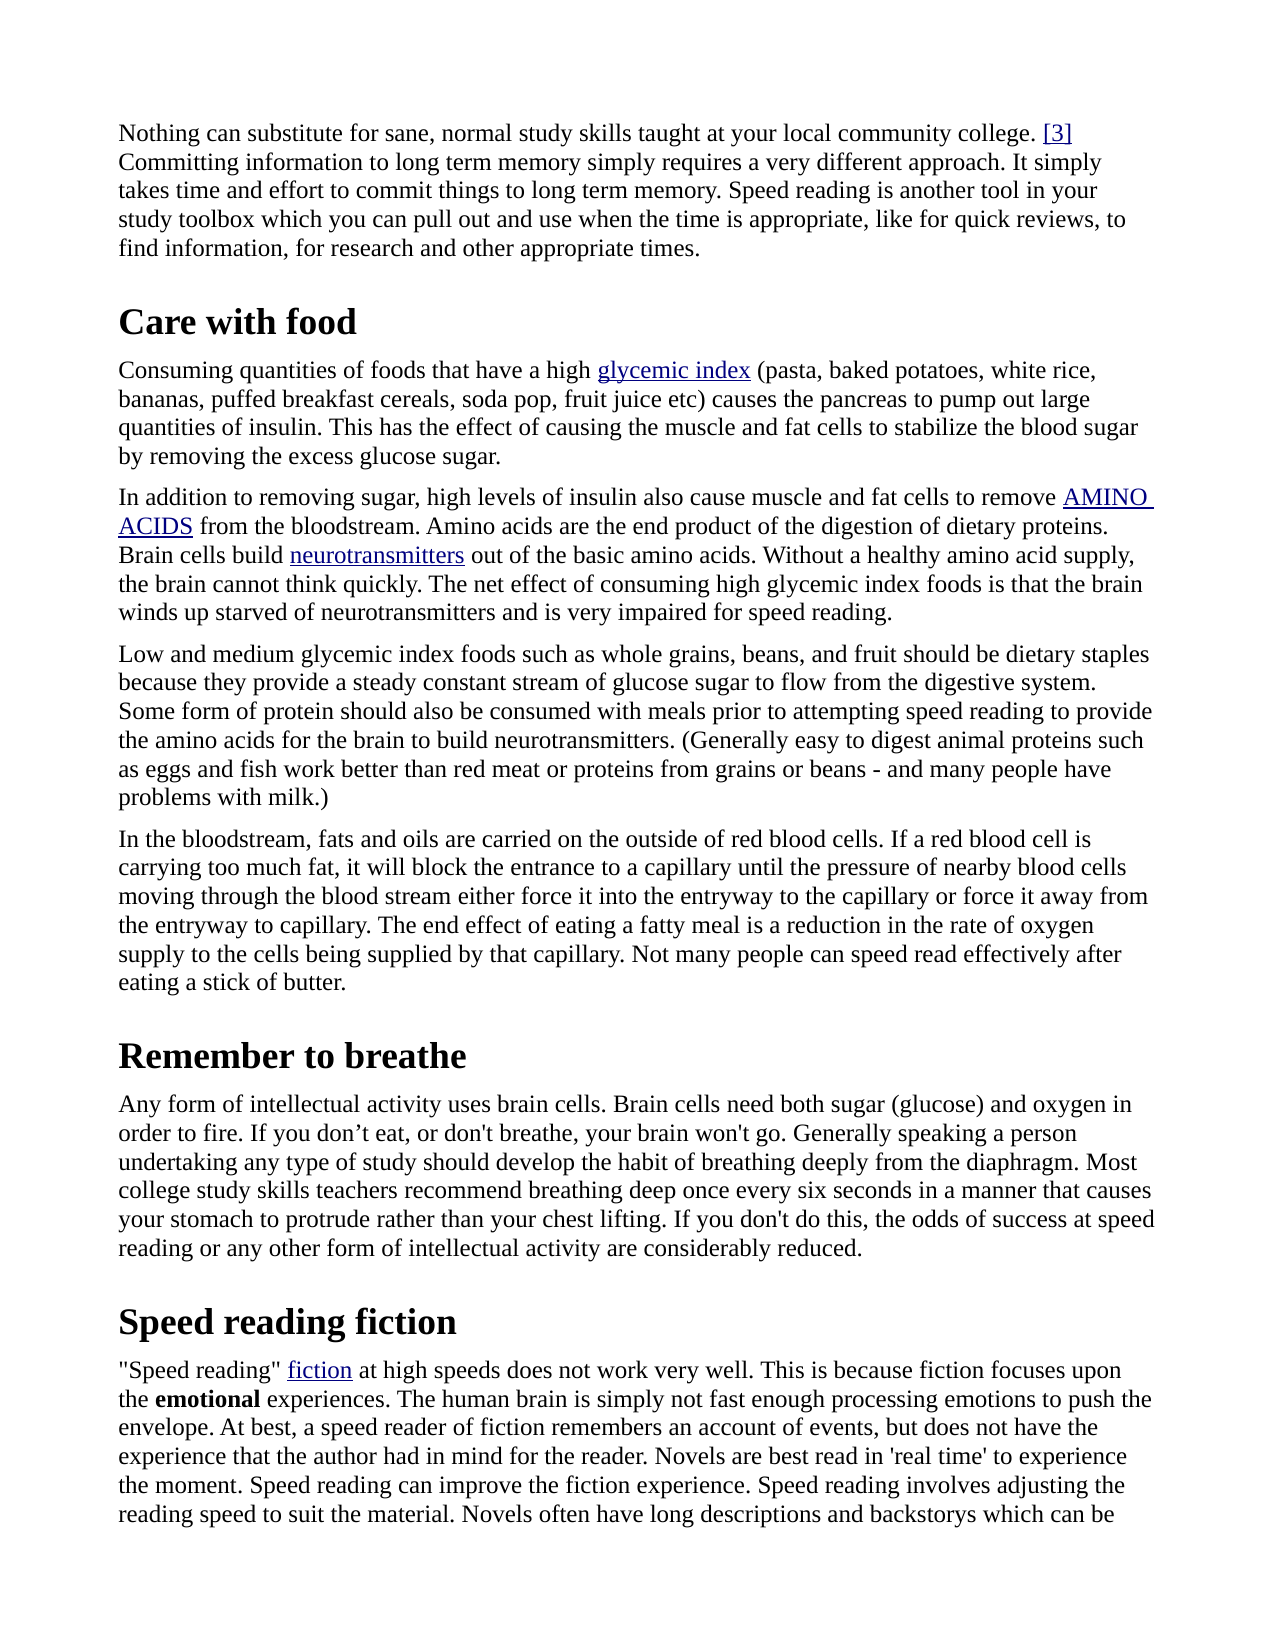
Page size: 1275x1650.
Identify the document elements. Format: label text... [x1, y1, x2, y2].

text In the bloodstream, fats and oils are carried on the outside of red blood cells. If a red blood cell is carrying too much fat, it will block the entrance to a capillary until the pressure of nearby blood cells moving through the blood stream either force it into the entryway to the capillary or force it away from the entryway to capillary. The end effect of eating a fatty meal is a reduction in the rate of oxygen supply to the cells being supplied by that capillary. Not many people can speed read effectively after eating a stick of butter. [118, 824, 1157, 996]
text Any form of intellectual activity uses brain cells. Brain cells need both sugar (glucose) and oxygen in order to fire. If you don’t eat, or don't breathe, your brain won't go. Generally speaking a person undertaking any type of study should develop the habit of breathing deeply from the diaphragm. Most college study skills teachers recommend breathing deep once every six seconds in a manner that causes your stomach to protrude rather than your chest lifting. If you don't do this, the odds of success at speed reading or any other form of intellectual activity are considerably reduced. [118, 1089, 1157, 1262]
text Nothing can substitute for sane, normal study skills taught at your local community college. [3] Committing information to long term memory simply requires a very different approach. It simply takes time and effort to commit things to long term memory. Speed reading is another tool in your study toolbox which you can pull out and use when the time is appropriate, like for quick reviews, to find information, for research and other appropriate times. [118, 118, 1157, 262]
subtitle Speed reading fiction [118, 1299, 1157, 1342]
text Consuming quantities of foods that have a high glycemic index (pasta, baked potatoes, white rice, bananas, puffed breakfast cereals, soda pop, fruit juice etc) causes the pancreas to pump out large quantities of insulin. This has the effect of causing the muscle and fat cells to stabilize the blood sugar by removing the excess glucose sugar. [118, 355, 1157, 470]
text "Speed reading" fiction at high speeds does not work very well. This is because fiction focuses upon the emotional experiences. The human brain is simply not fast enough processing emotions to push the envelope. At best, a speed reader of fiction remembers an account of events, but does not have the experience that the author had in mind for the reader. Novels are best read in 'real time' to experience the moment. Speed reading can improve the fiction experience. Speed reading involves adjusting the reading speed to suit the material. Novels often have long descriptions and backstorys which can be [118, 1355, 1157, 1527]
subtitle Care with food [118, 299, 1157, 342]
subtitle Remember to breathe [118, 1034, 1157, 1077]
text In addition to removing sugar, high levels of insulin also cause muscle and fat cells to remove AMINO ACIDS from the bloodstream. Amino acids are the end product of the digestion of dietary proteins. Brain cells build neurotransmitters out of the basic amino acids. Without a healthy amino acid supply, the brain cannot think quickly. The net effect of consuming high glycemic index foods is that the brain winds up starved of neurotransmitters and is very impaired for speed reading. [118, 482, 1157, 626]
text Low and medium glycemic index foods such as whole grains, beans, and fruit should be dietary staples because they provide a steady constant stream of glucose sugar to flow from the digestive system. Some form of protein should also be consumed with meals prior to attempting speed reading to provide the amino acids for the brain to build neurotransmitters. (Generally easy to digest animal proteins such as eggs and fish work better than red meat or proteins from grains or beans - and many people have problems with milk.) [118, 639, 1157, 811]
